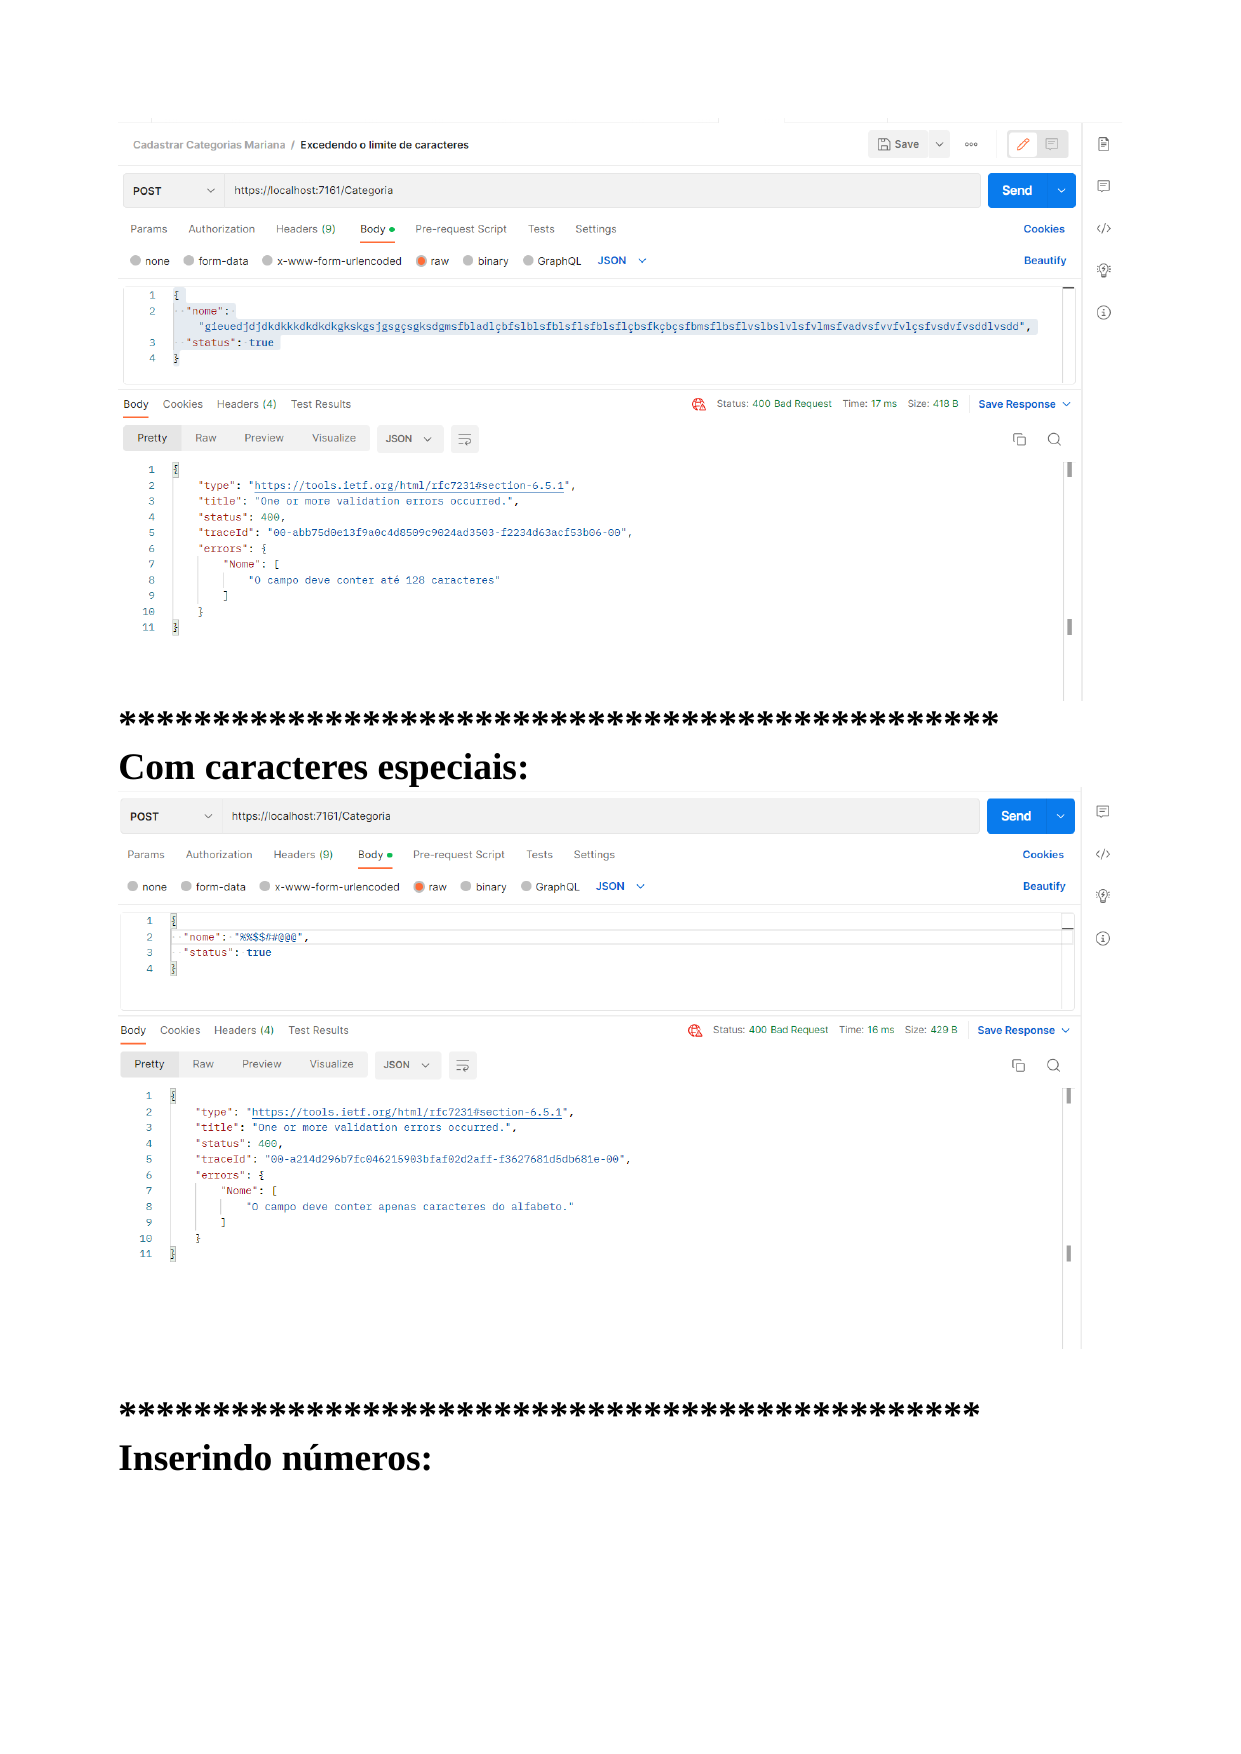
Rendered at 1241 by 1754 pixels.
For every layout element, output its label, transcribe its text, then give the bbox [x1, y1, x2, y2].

picture [118, 118, 1123, 701]
text Inserindo números: [118, 1435, 1122, 1478]
text Com caracteres especiais: [118, 744, 1122, 787]
picture [118, 787, 1123, 1349]
text *********************************************** [118, 701, 1122, 744]
text ********************************************** [118, 1392, 1122, 1435]
